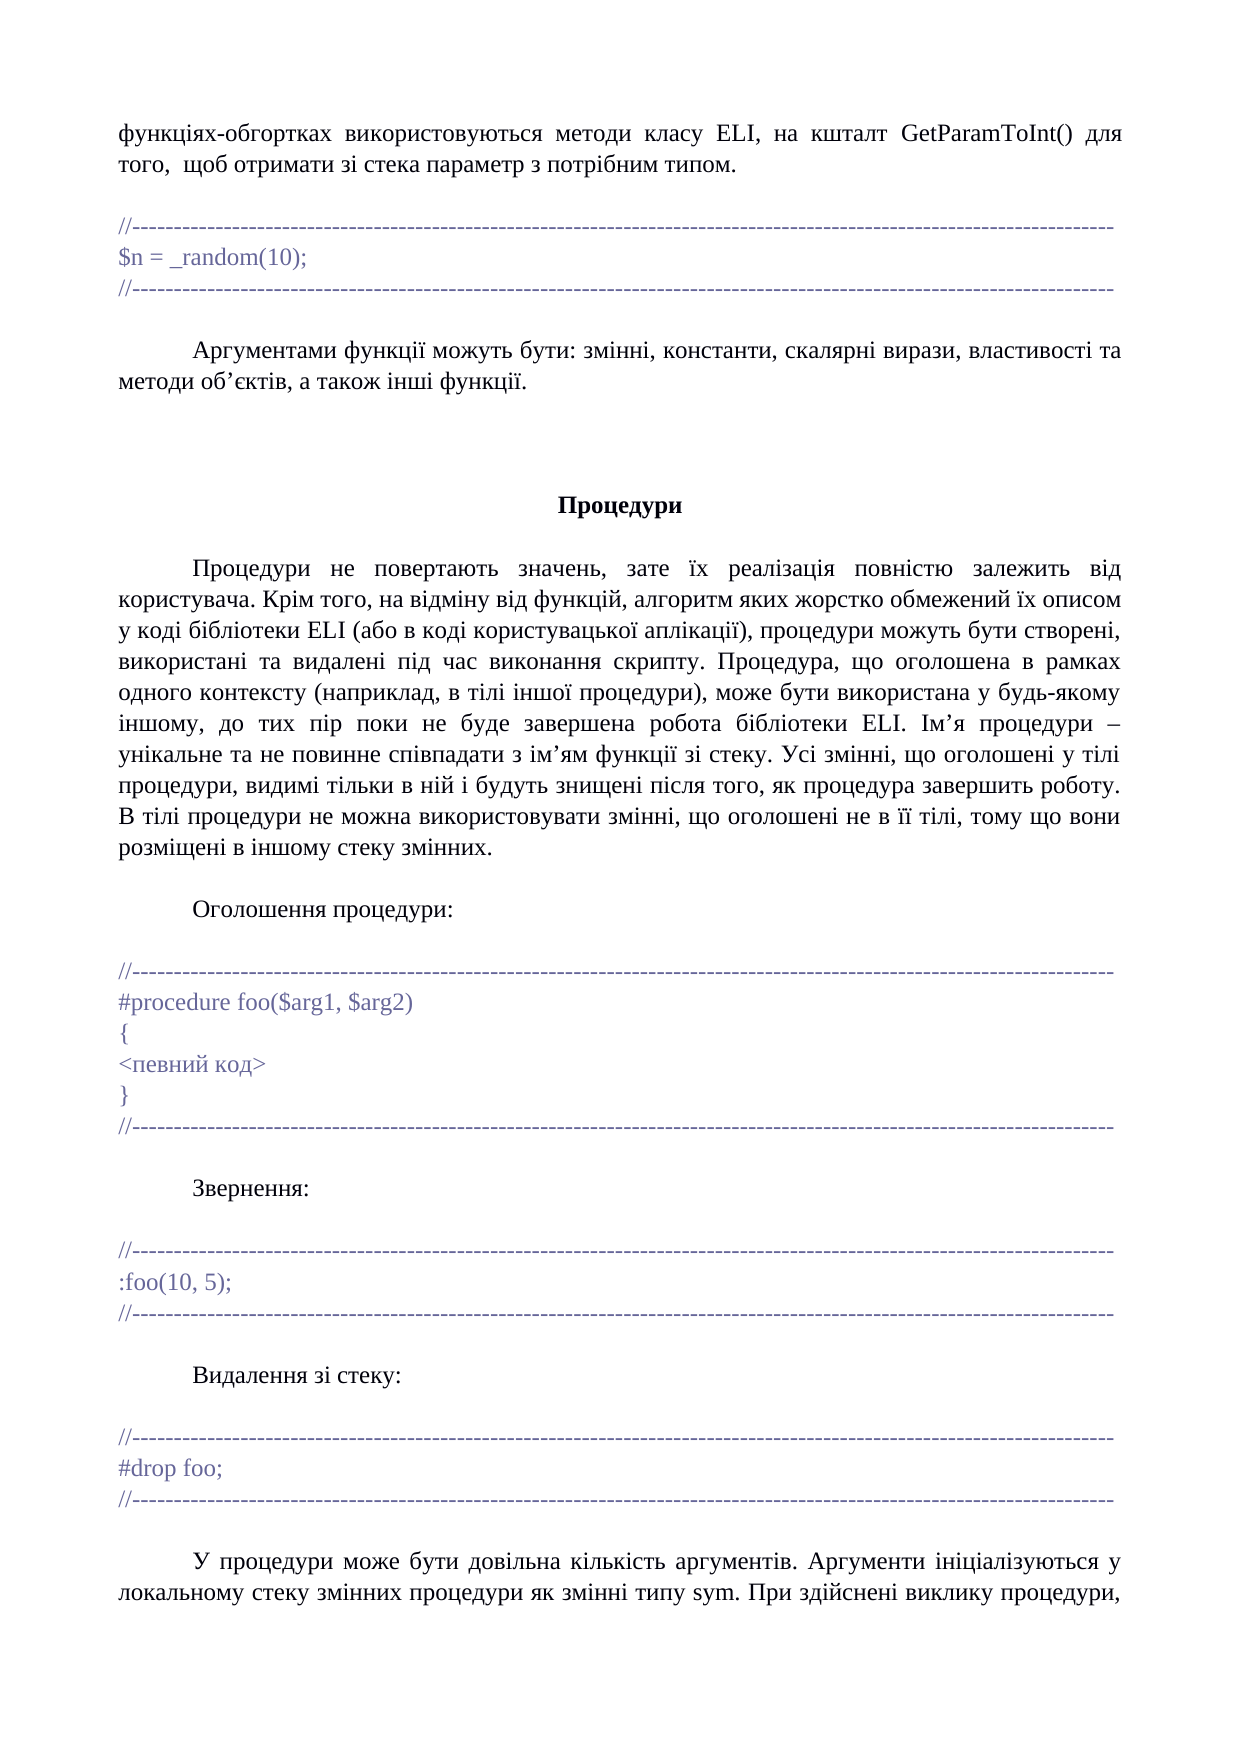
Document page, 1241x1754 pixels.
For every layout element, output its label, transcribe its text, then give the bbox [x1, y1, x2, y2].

text //---------------------------------------------------------------------------------------------------------------------- [118, 1298, 1122, 1326]
text { [118, 1018, 1122, 1047]
text //---------------------------------------------------------------------------------------------------------------------- [118, 1484, 1122, 1513]
text Аргументами функції можуть бути: змінні, константи, скалярні вирази, властивості та методи об’єктів, а також інші функції. [118, 335, 1122, 395]
text :foo(10, 5); [118, 1267, 1122, 1295]
text Видалення зі стеку: [118, 1360, 1122, 1388]
text //---------------------------------------------------------------------------------------------------------------------- [118, 1422, 1122, 1451]
text Процедури не повертають значень, зате їх реалізація повністю залежить від користувача. Крім того, на відміну від функцій, алгоритм яких жорстко обмежений їх описом у коді бібліотеки ELI (або в коді користувацької аплікації), процедури можуть бути створені, використані та видалені під час виконання скрипту. Процедура, що оголошена в рамках одного контексту (наприклад, в тілі іншої процедури), може бути використана у будь-якому іншому, до тих пір поки не буде завершена робота бібліотеки ELI. Ім’я процедури – унікальне та не повинне співпадати з ім’ям функції зі стеку. Усі змінні, що оголошені у тілі процедури, видимі тільки в ній і будуть знищені після того, як процедура завершить роботу. В тілі процедури не можна використовувати змінні, що оголошені не в її тілі, тому що вони розміщені в іншому стеку змінних. [118, 553, 1122, 861]
text У процедури може бути довільна кількість аргументів. Аргументи ініціалізуються у локальному стеку змінних процедури як змінні типу sym. При здійснені виклику процедури, [118, 1546, 1122, 1606]
text //---------------------------------------------------------------------------------------------------------------------- [118, 1236, 1122, 1264]
text } [118, 1080, 1122, 1109]
text Звернення: [118, 1173, 1122, 1202]
text $n = _random(10); [118, 242, 1122, 271]
text //---------------------------------------------------------------------------------------------------------------------- [118, 1111, 1122, 1140]
text //---------------------------------------------------------------------------------------------------------------------- [118, 211, 1122, 240]
text Процедури [118, 491, 1122, 519]
text #procedure foo($arg1, $arg2) [118, 987, 1122, 1016]
text <певний код> [118, 1049, 1122, 1078]
text Оголошення процедури: [118, 894, 1122, 923]
text #drop foo; [118, 1453, 1122, 1482]
text //---------------------------------------------------------------------------------------------------------------------- [118, 273, 1122, 302]
text //---------------------------------------------------------------------------------------------------------------------- [118, 956, 1122, 985]
text функціях-обгортках використовуються методи класу ELI, на кшталт GetParamToInt() для того, щоб отримати зі стека параметр з потрібним типом. [118, 118, 1122, 178]
